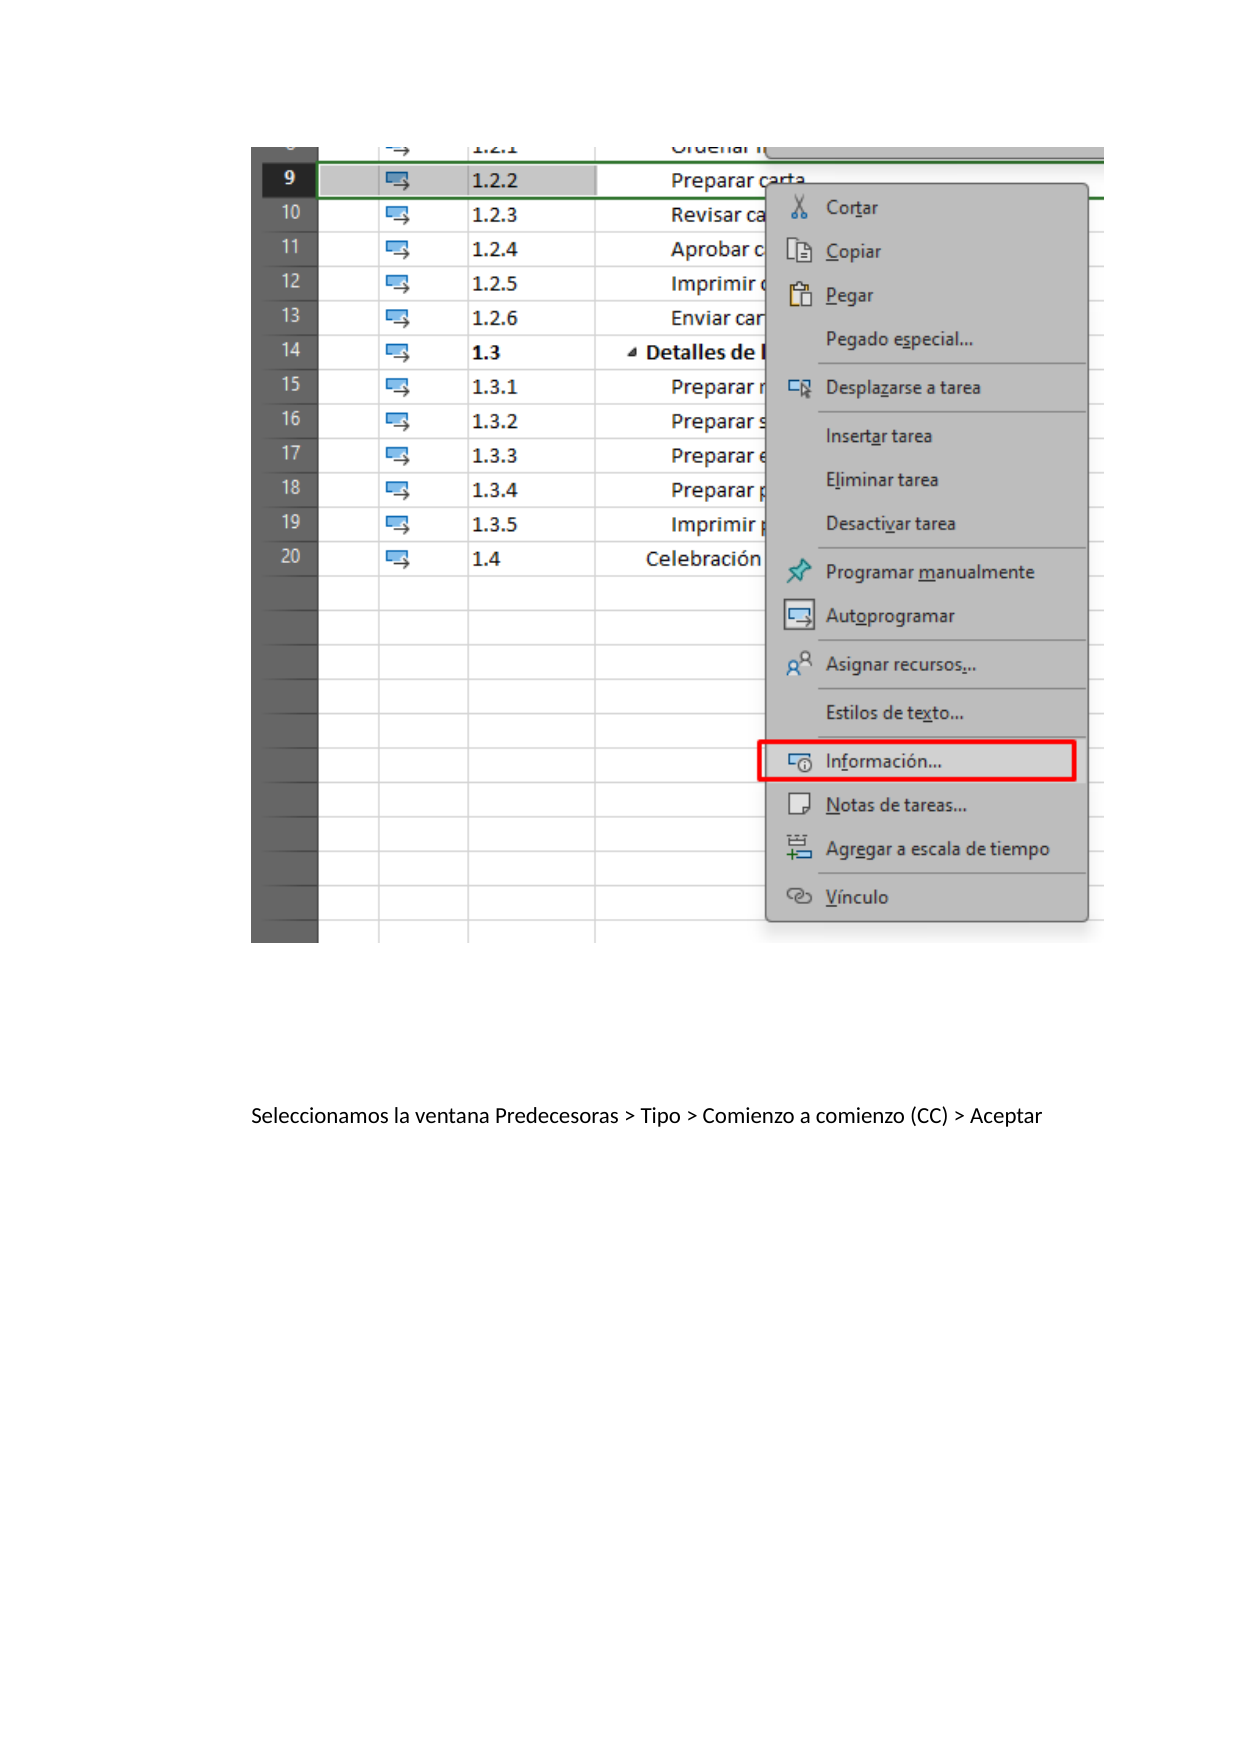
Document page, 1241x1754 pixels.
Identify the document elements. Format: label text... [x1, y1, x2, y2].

text Seleccionamos la ventana Predecesoras > Tipo > Comienzo a comienzo (CC) > Aceptar [215, 1101, 1063, 1129]
